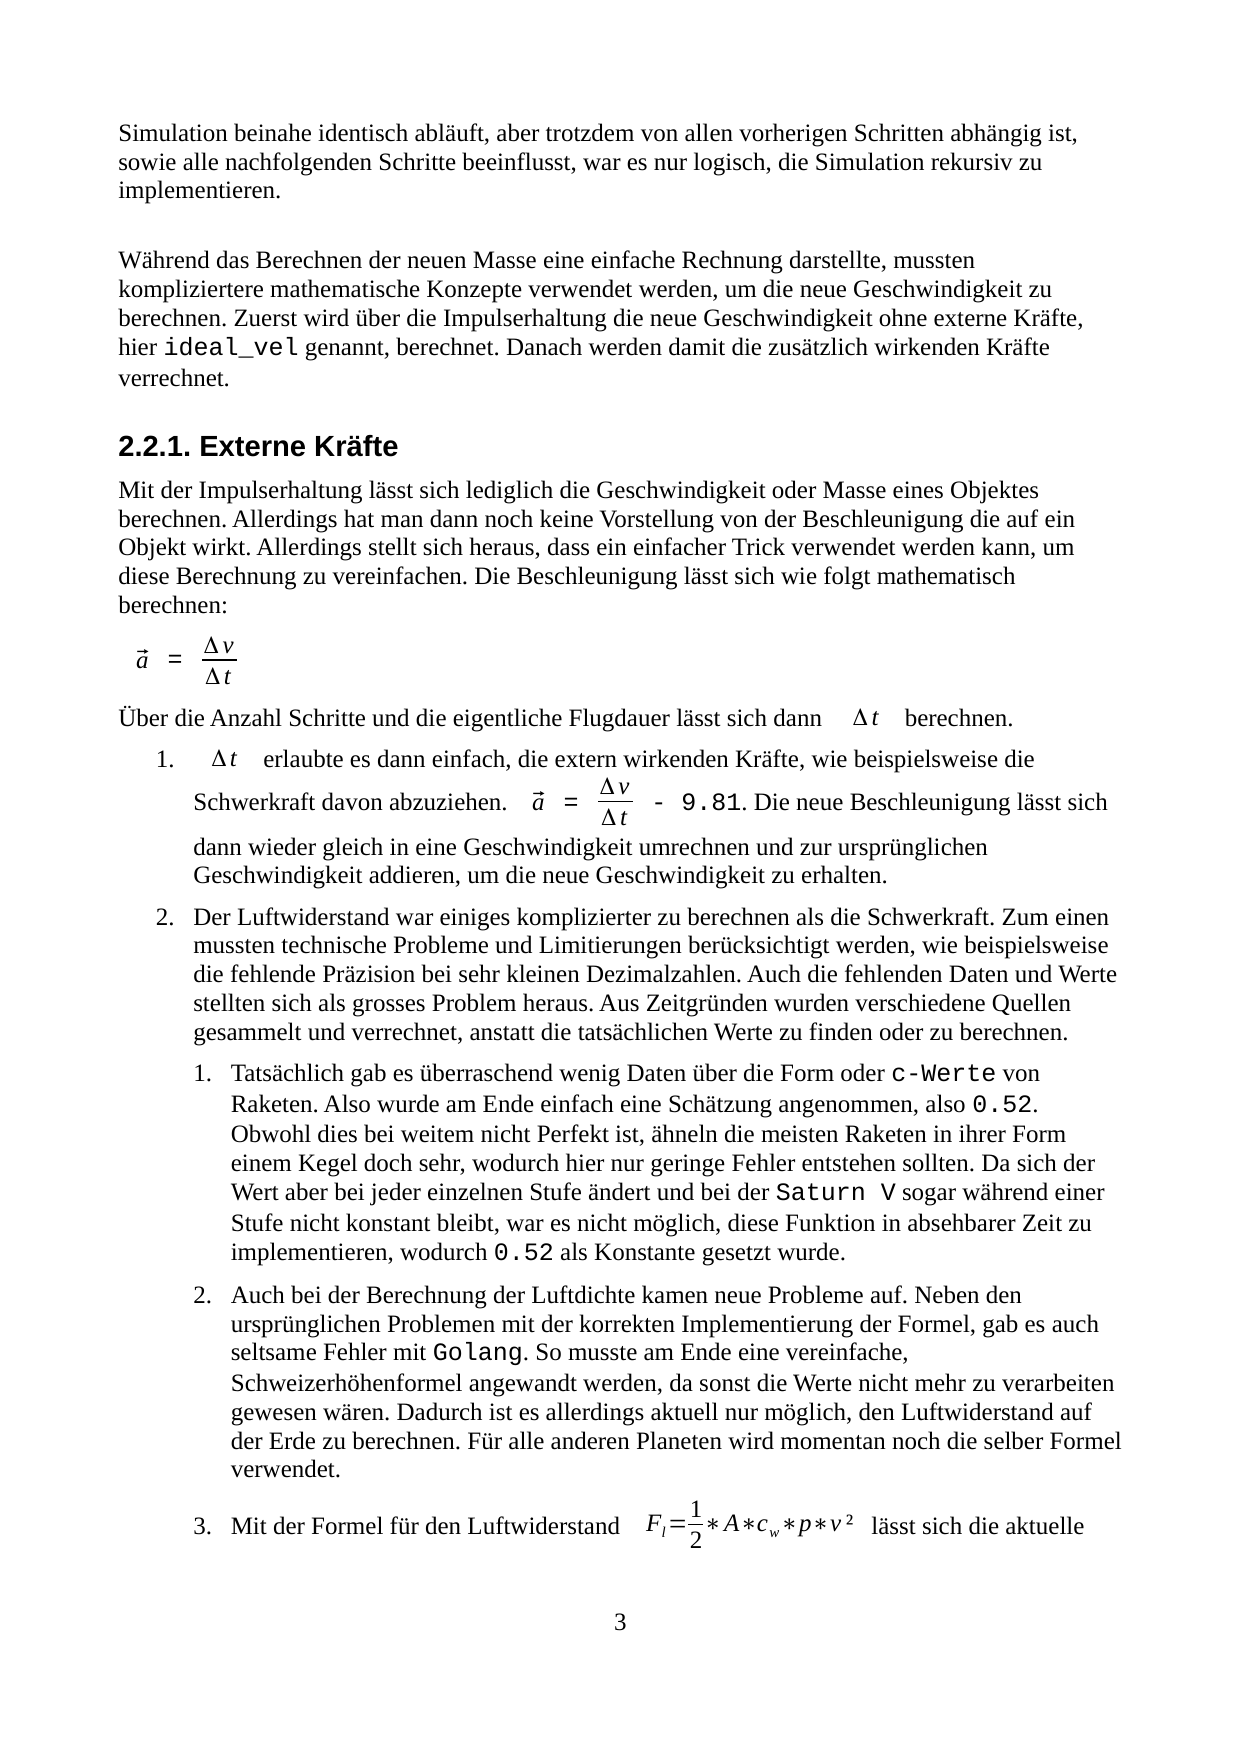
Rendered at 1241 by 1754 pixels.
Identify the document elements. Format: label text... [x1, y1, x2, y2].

text Während das Berechnen der neuen Masse eine einfache Rechnung darstellte, mussten kompliziertere mathematische Konzepte verwendet werden, um die neue Geschwindigkeit zu berechnen. Zuerst wird über die Impulserhaltung die neue Geschwindigkeit ohne externe Kräfte, hier ideal_vel genannt, berechnet. Danach werden damit die zusätzlich wirkenden Kräfte verrechnet. [118, 246, 1122, 391]
list Mit der Formel für den Luftwiderstand lässt sich die aktuelle Kraft des Luftwiderstands berechnen. Diese muss dann allerdings noch durch die Masse der Rakete geteilt werden, um daraus eine Beschleunigung zu machen, welche dann wie oben beschrieben von der Geschwindigkeit abgezogen werden kann. [193, 1496, 1122, 1555]
text Über die Anzahl Schritte und die eigentliche Flugdauer lässt sich dann berechnen. [118, 703, 1122, 731]
list Tatsächlich gab es überraschend wenig Daten über die Form oder c-Werte von Raketen. Also wurde am Ende einfach eine Schätzung angenommen, also 0.52. Obwohl dies bei weitem nicht Perfekt ist, ähneln die meisten Raketen in ihrer Form einem Kegel doch sehr, wodurch hier nur geringe Fehler entstehen sollten. Da sich der Wert aber bei jeder einzelnen Stufe ändert und bei der Saturn V sogar während einer Stufe nicht konstant bleibt, war es nicht möglich, diese Funktion in absehbarer Zeit zu implementieren, wodurch 0.52 als Konstante gesetzt wurde. [193, 1058, 1122, 1267]
text Mit der Impulserhaltung lässt sich lediglich die Geschwindigkeit oder Masse eines Objektes berechnen. Allerdings hat man dann noch keine Vorstellung von der Beschleunigung die auf ein Objekt wirkt. Allerdings stellt sich heraus, dass ein einfacher Trick verwendet werden kann, um diese Berechnung zu vereinfachen. Die Beschleunigung lässt sich wie folgt mathematisch berechnen: [118, 475, 1122, 619]
list Der Luftwiderstand war einiges komplizierter zu berechnen als die Schwerkraft. Zum einen mussten technische Probleme und Limitierungen berücksichtigt werden, wie beispielsweise die fehlende Präzision bei sehr kleinen Dezimalzahlen. Auch die fehlenden Daten und Werte stellten sich als grosses Problem heraus. Aus Zeitgründen wurden verschiedene Quellen gesammelt und verrechnet, anstatt die tatsächlichen Werte zu finden oder zu berechnen. [156, 902, 1122, 1045]
list erlaubte es dann einfach, die extern wirkenden Kräfte, wie beispielsweise die Schwerkraft davon abzuziehen. =- 9.81. Die neue Beschleunigung lässt sich dann wieder gleich in eine Geschwindigkeit umrechnen und zur ursprünglichen Geschwindigkeit addieren, um die neue Geschwindigkeit zu erhalten. [156, 744, 1122, 889]
text Simulation beinahe identisch abläuft, aber trotzdem von allen vorherigen Schritten abhängig ist, sowie alle nachfolgenden Schritte beeinflusst, war es nur logisch, die Simulation rekursiv zu implementieren. [118, 118, 1122, 233]
list Auch bei der Berechnung der Luftdichte kamen neue Probleme auf. Neben den ursprünglichen Problemen mit der korrekten Implementierung der Formel, gab es auch seltsame Fehler mit Golang. So musste am Ende eine vereinfache, Schweizerhöhenformel angewandt werden, da sonst die Werte nicht mehr zu verarbeiten gewesen wären. Dadurch ist es allerdings aktuell nur möglich, den Luftwiderstand auf der Erde zu berechnen. Für alle anderen Planeten wird momentan noch die selber Formel verwendet. [193, 1280, 1122, 1483]
text = [118, 631, 1122, 690]
subtitle Externe Kräfte [118, 429, 1122, 462]
